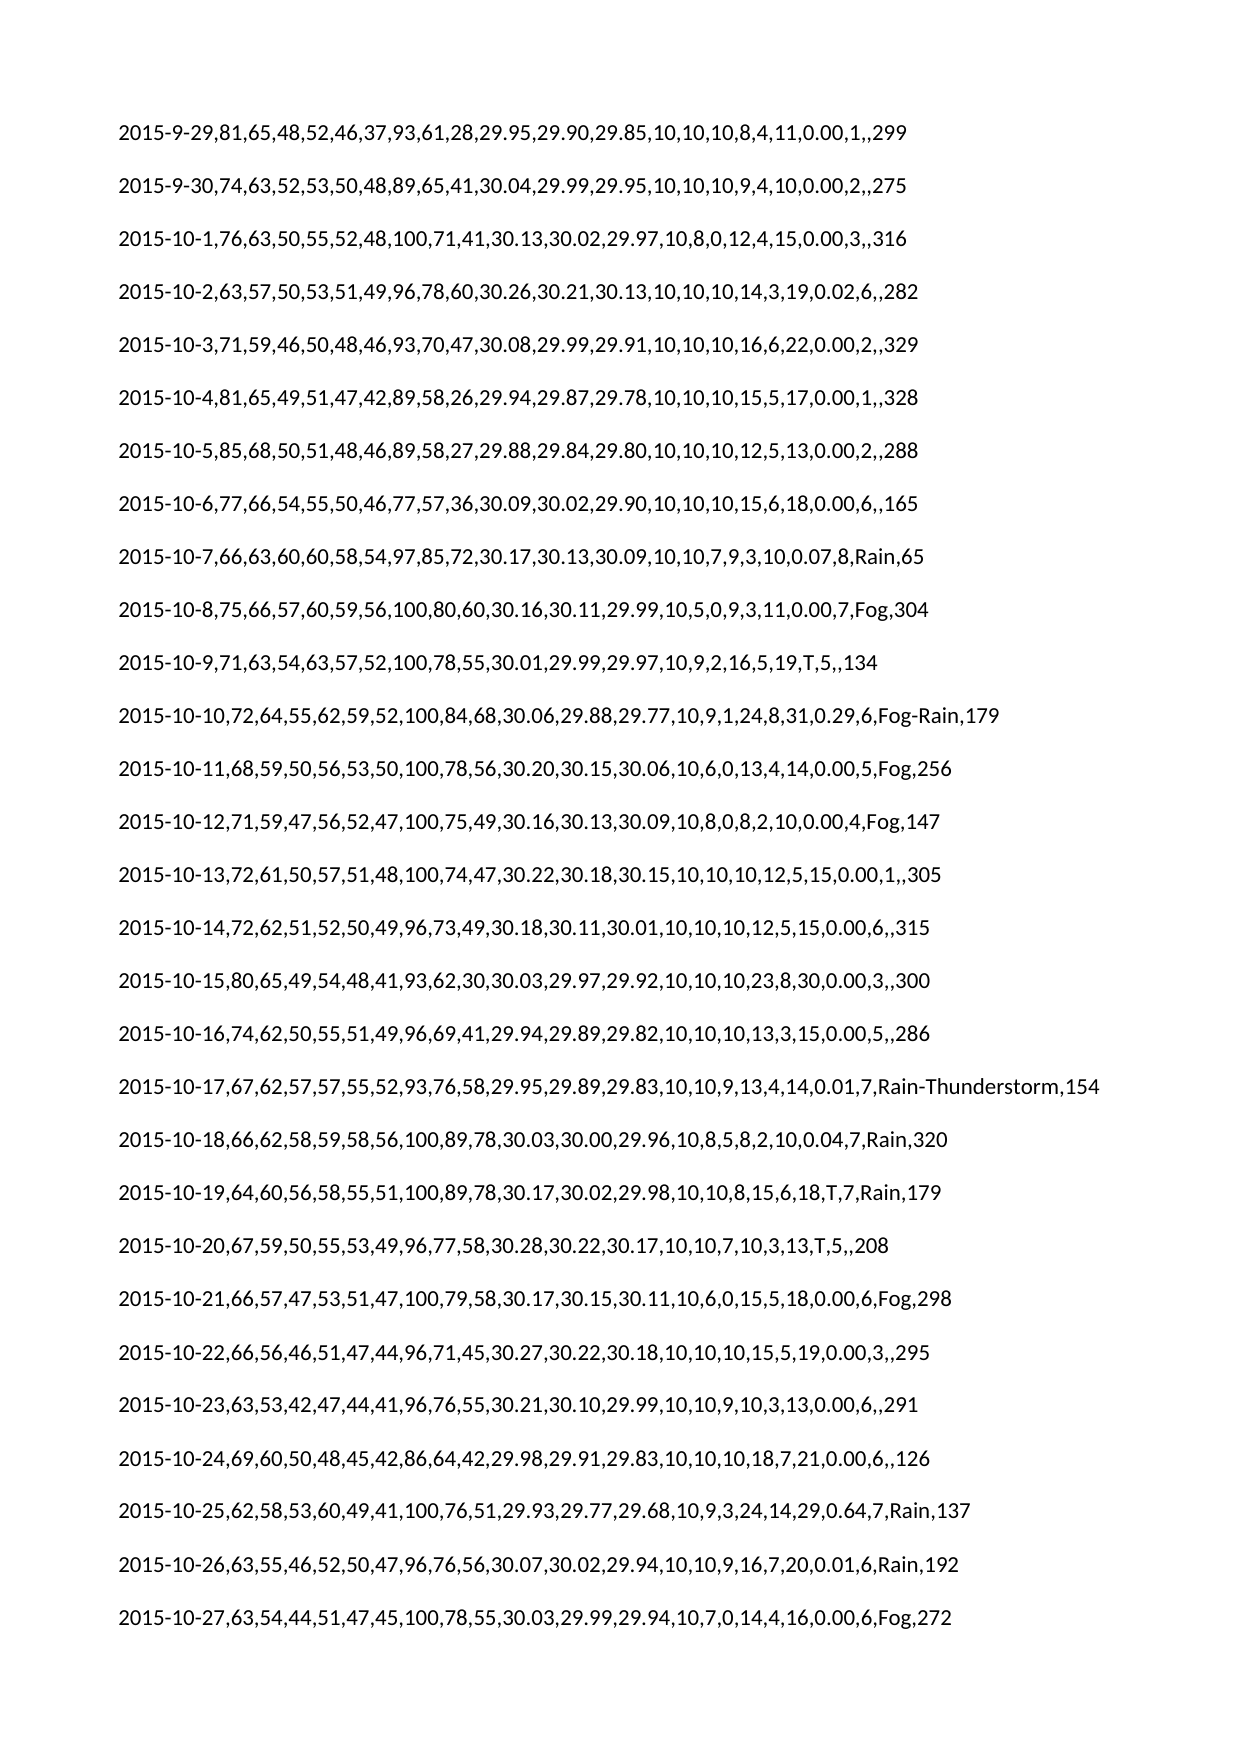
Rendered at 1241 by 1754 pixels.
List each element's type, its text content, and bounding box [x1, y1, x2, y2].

text 2015-10-1,76,63,50,55,52,48,100,71,41,30.13,30.02,29.97,10,8,0,12,4,15,0.00,3,,316 [118, 224, 1122, 252]
text 2015-10-25,62,58,53,60,49,41,100,76,51,29.93,29.77,29.68,10,9,3,24,14,29,0.64,7,Rain,137 [118, 1497, 1122, 1525]
text 2015-10-2,63,57,50,53,51,49,96,78,60,30.26,30.21,30.13,10,10,10,14,3,19,0.02,6,,282 [118, 277, 1122, 305]
text 2015-9-30,74,63,52,53,50,48,89,65,41,30.04,29.99,29.95,10,10,10,9,4,10,0.00,2,,275 [118, 171, 1122, 199]
text 2015-10-14,72,62,51,52,50,49,96,73,49,30.18,30.11,30.01,10,10,10,12,5,15,0.00,6,,315 [118, 913, 1122, 941]
text 2015-10-6,77,66,54,55,50,46,77,57,36,30.09,30.02,29.90,10,10,10,15,6,18,0.00,6,,165 [118, 489, 1122, 517]
text 2015-10-21,66,57,47,53,51,47,100,79,58,30.17,30.15,30.11,10,6,0,15,5,18,0.00,6,Fog,298 [118, 1284, 1122, 1313]
text 2015-10-13,72,61,50,57,51,48,100,74,47,30.22,30.18,30.15,10,10,10,12,5,15,0.00,1,,305 [118, 860, 1122, 888]
text 2015-10-16,74,62,50,55,51,49,96,69,41,29.94,29.89,29.82,10,10,10,13,3,15,0.00,5,,286 [118, 1019, 1122, 1047]
text 2015-10-26,63,55,46,52,50,47,96,76,56,30.07,30.02,29.94,10,10,9,16,7,20,0.01,6,Rain,192 [118, 1550, 1122, 1578]
text 2015-10-17,67,62,57,57,55,52,93,76,58,29.95,29.89,29.83,10,10,9,13,4,14,0.01,7,Rain-Thunderstorm,154 [118, 1072, 1122, 1101]
text 2015-10-11,68,59,50,56,53,50,100,78,56,30.20,30.15,30.06,10,6,0,13,4,14,0.00,5,Fog,256 [118, 754, 1122, 782]
text 2015-10-20,67,59,50,55,53,49,96,77,58,30.28,30.22,30.17,10,10,7,10,3,13,T,5,,208 [118, 1232, 1122, 1259]
text 2015-10-27,63,54,44,51,47,45,100,78,55,30.03,29.99,29.94,10,7,0,14,4,16,0.00,6,Fog,272 [118, 1603, 1122, 1631]
text 2015-10-15,80,65,49,54,48,41,93,62,30,30.03,29.97,29.92,10,10,10,23,8,30,0.00,3,,300 [118, 966, 1122, 994]
text 2015-10-5,85,68,50,51,48,46,89,58,27,29.88,29.84,29.80,10,10,10,12,5,13,0.00,2,,288 [118, 436, 1122, 464]
text 2015-10-24,69,60,50,48,45,42,86,64,42,29.98,29.91,29.83,10,10,10,18,7,21,0.00,6,,126 [118, 1444, 1122, 1472]
text 2015-10-10,72,64,55,62,59,52,100,84,68,30.06,29.88,29.77,10,9,1,24,8,31,0.29,6,Fog-Rain,179 [118, 701, 1122, 729]
text 2015-10-18,66,62,58,59,58,56,100,89,78,30.03,30.00,29.96,10,8,5,8,2,10,0.04,7,Rain,320 [118, 1126, 1122, 1153]
text 2015-10-3,71,59,46,50,48,46,93,70,47,30.08,29.99,29.91,10,10,10,16,6,22,0.00,2,,329 [118, 330, 1122, 358]
text 2015-10-8,75,66,57,60,59,56,100,80,60,30.16,30.11,29.99,10,5,0,9,3,11,0.00,7,Fog,304 [118, 595, 1122, 623]
text 2015-10-19,64,60,56,58,55,51,100,89,78,30.17,30.02,29.98,10,10,8,15,6,18,T,7,Rain,179 [118, 1178, 1122, 1207]
text 2015-10-4,81,65,49,51,47,42,89,58,26,29.94,29.87,29.78,10,10,10,15,5,17,0.00,1,,328 [118, 383, 1122, 411]
text 2015-10-12,71,59,47,56,52,47,100,75,49,30.16,30.13,30.09,10,8,0,8,2,10,0.00,4,Fog,147 [118, 807, 1122, 835]
text 2015-10-22,66,56,46,51,47,44,96,71,45,30.27,30.22,30.18,10,10,10,15,5,19,0.00,3,,295 [118, 1338, 1122, 1366]
text 2015-9-29,81,65,48,52,46,37,93,61,28,29.95,29.90,29.85,10,10,10,8,4,11,0.00,1,,299 [118, 118, 1122, 146]
text 2015-10-23,63,53,42,47,44,41,96,76,55,30.21,30.10,29.99,10,10,9,10,3,13,0.00,6,,291 [118, 1391, 1122, 1419]
text 2015-10-9,71,63,54,63,57,52,100,78,55,30.01,29.99,29.97,10,9,2,16,5,19,T,5,,134 [118, 648, 1122, 676]
text 2015-10-7,66,63,60,60,58,54,97,85,72,30.17,30.13,30.09,10,10,7,9,3,10,0.07,8,Rain,65 [118, 542, 1122, 570]
